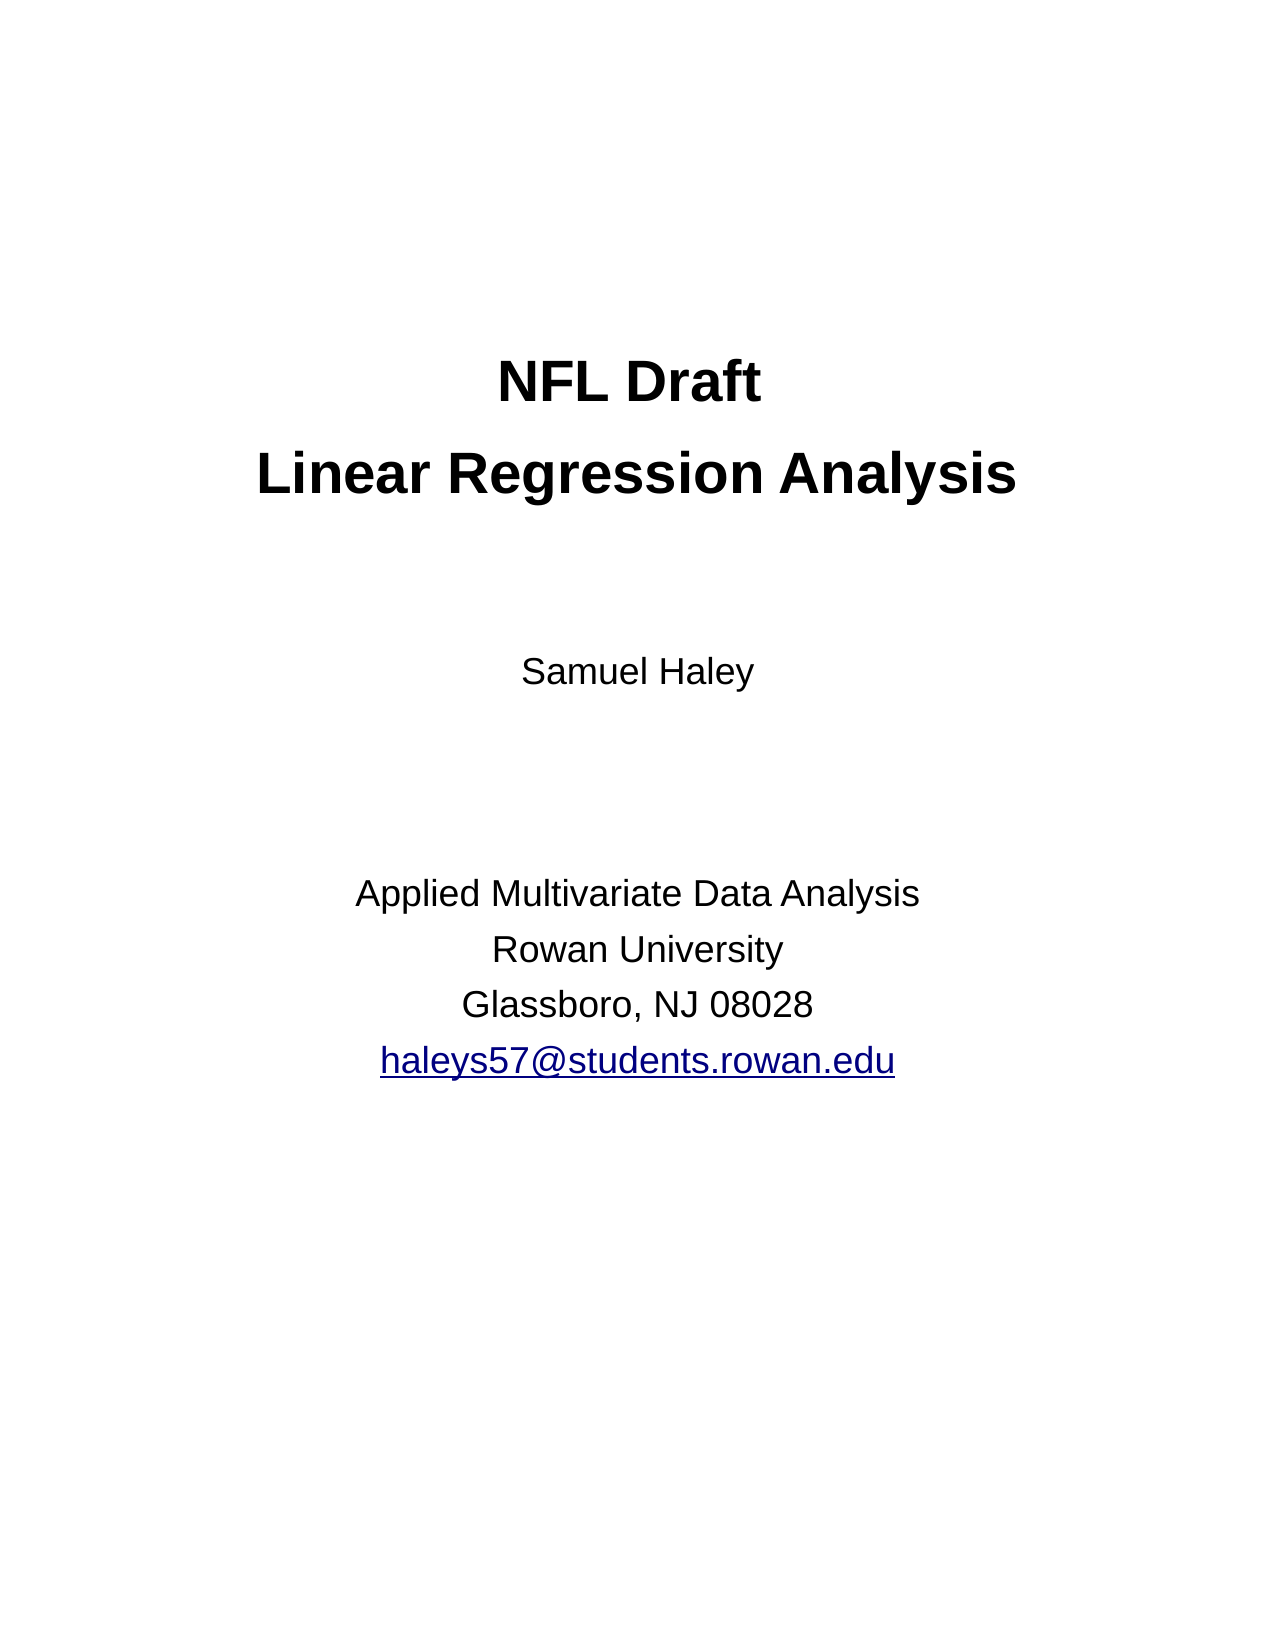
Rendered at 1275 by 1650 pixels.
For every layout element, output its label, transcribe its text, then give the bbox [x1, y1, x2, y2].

subtitle Applied Multivariate Data Analysis [118, 871, 1157, 914]
title NFL Draft [118, 346, 1157, 413]
title Linear Regression Analysis [118, 438, 1157, 506]
subtitle Rowan University [118, 927, 1157, 970]
subtitle haleys57@students.rowan.edu [118, 1038, 1157, 1081]
subtitle Samuel Haley [118, 649, 1157, 692]
subtitle Glassboro, NJ 08028 [118, 983, 1157, 1026]
